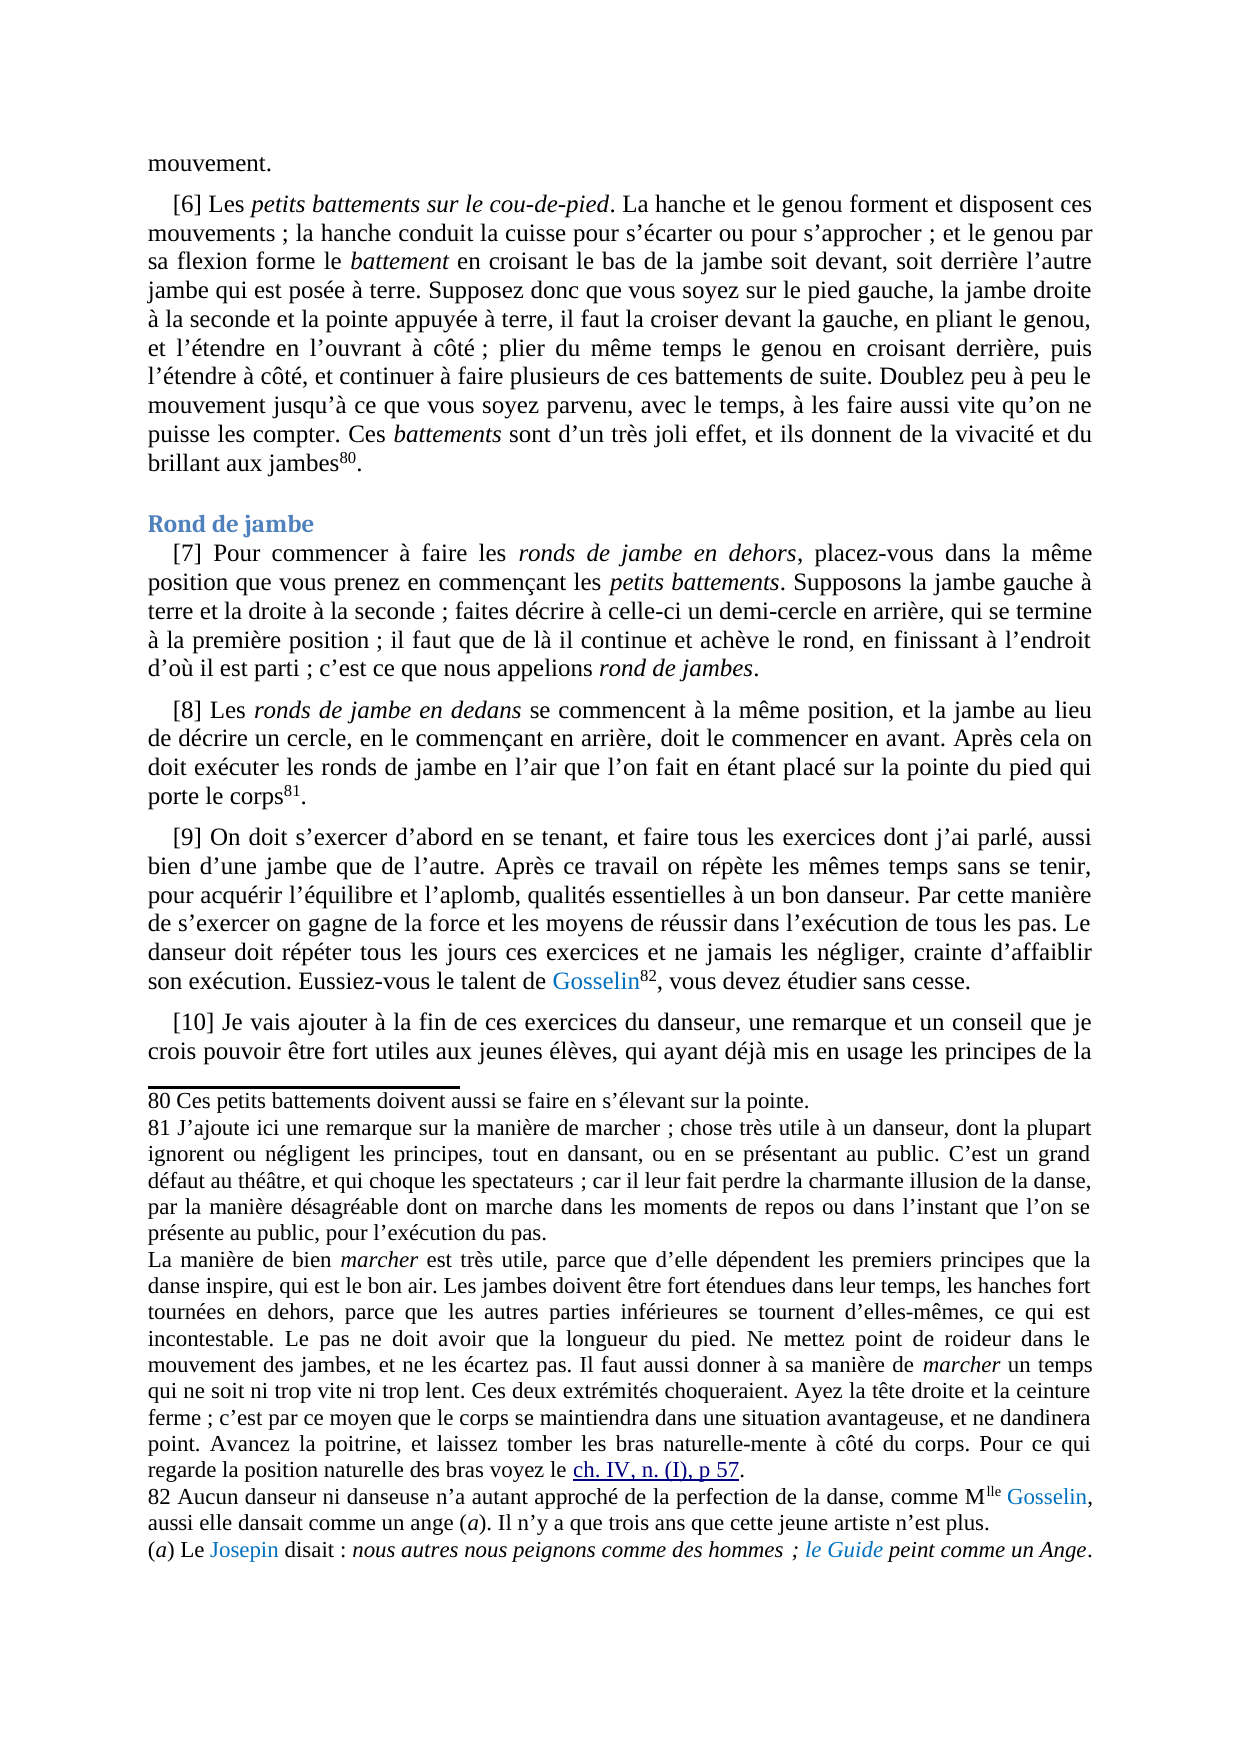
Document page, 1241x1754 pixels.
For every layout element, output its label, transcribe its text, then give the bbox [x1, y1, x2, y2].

text (a) Le Josepin disait : nous autres nous peignons comme des hommes ; le Guide peint comme un Ange. [148, 1536, 1093, 1562]
text [9] On doit s’exercer d’abord en se tenant, et faire tous les exercices dont j’ai parlé, aussi bien d’une jambe que de l’autre. Après ce travail on répète les mêmes temps sans se tenir, pour acquérir l’équilibre et l’aplomb, qualités essentielles à un bon danseur. Par cette manière de s’exercer on gagne de la force et les moyens de réussir dans l’exécution de tous les pas. Le danseur doit répéter tous les jours ces exercices et ne jamais les négliger, crainte d’affaiblir son exécution. Eussiez-vous le talent de Gosselin, vous devez étudier sans cesse. [148, 822, 1093, 995]
text J’ajoute ici une remarque sur la manière de marcher ; chose très utile à un danseur, dont la plupart ignorent ou négligent les principes, tout en dansant, ou en se présentant au public. C’est un grand défaut au théâtre, et qui choque les spectateurs ; car il leur fait perdre la charmante illusion de la danse, par la manière désagréable dont on marche dans les moments de repos ou dans l’instant que l’on se présente au public, pour l’exécution du pas. [148, 1114, 1093, 1246]
text Aucun danseur ni danseuse n’a autant approché de la perfection de la danse, comme Mlle Gosselin, aussi elle dansait comme un ange (a). Il n’y a que trois ans que cette jeune artiste n’est plus. [148, 1483, 1093, 1536]
subtitle Rond de jambe [148, 510, 1093, 538]
text [10] Je vais ajouter à la fin de ces exercices du danseur, une remarque et un conseil que je crois pouvoir être fort utiles aux jeunes élèves, qui ayant déjà mis en usage les principes de la [148, 1007, 1093, 1065]
text La manière de bien marcher est très utile, parce que d’elle dépendent les premiers principes que la danse inspire, qui est le bon air. Les jambes doivent être fort étendues dans leur temps, les hanches fort tournées en dehors, parce que les autres parties inférieures se tournent d’elles-mêmes, ce qui est incontestable. Le pas ne doit avoir que la longueur du pied. Ne mettez point de roideur dans le mouvement des jambes, et ne les écartez pas. Il faut aussi donner à sa manière de marcher un temps qui ne soit ni trop vite ni trop lent. Ces deux extrémités choqueraient. Ayez la tête droite et la ceinture ferme ; c’est par ce moyen que le corps se maintiendra dans une situation avantageuse, et ne dandinera point. Avancez la poitrine, et laissez tomber les bras naturelle-mente à côté du corps. Pour ce qui regarde la position naturelle des bras voyez le ch. IV, n. (I), p 57. [148, 1246, 1093, 1483]
text [8] Les ronds de jambe en dedans se commencent à la même position, et la jambe au lieu de décrire un cercle, en le commençant en arrière, doit le commencer en avant. Après cela on doit exécuter les ronds de jambe en l’air que l’on fait en étant placé sur la pointe du pied qui porte le corps. [148, 695, 1093, 810]
text [6] Les petits battements sur le cou-de-pied. La hanche et le genou forment et disposent ces mouvements ; la hanche conduit la cuisse pour s’écarter ou pour s’approcher ; et le genou par sa flexion forme le battement en croisant le bas de la jambe soit devant, soit derrière l’autre jambe qui est posée à terre. Supposez donc que vous soyez sur le pied gauche, la jambe droite à la seconde et la pointe appuyée à terre, il faut la croiser devant la gauche, en pliant le genou, et l’étendre en l’ouvrant à côté ; plier du même temps le genou en croisant derrière, puis l’étendre à côté, et continuer à faire plusieurs de ces battements de suite. Doublez peu à peu le mouvement jusqu’à ce que vous soyez parvenu, avec le temps, à les faire aussi vite qu’on ne puisse les compter. Ces battements sont d’un très joli effet, et ils donnent de la vivacité et du brillant aux jambes. [148, 189, 1093, 476]
text Ces petits battements doivent aussi se faire en s’élevant sur la pointe. [148, 1088, 1093, 1114]
text [7] Pour commencer à faire les ronds de jambe en dehors, placez-vous dans la même position que vous prenez en commençant les petits battements. Supposons la jambe gauche à terre et la droite à la seconde ; faites décrire à celle-ci un demi-cercle en arrière, qui se termine à la première position ; il faut que de là il continue et achève le rond, en finissant à l’endroit d’où il est parti ; c’est ce que nous appelions rond de jambes. [148, 538, 1093, 682]
text mouvement. [148, 148, 1093, 176]
